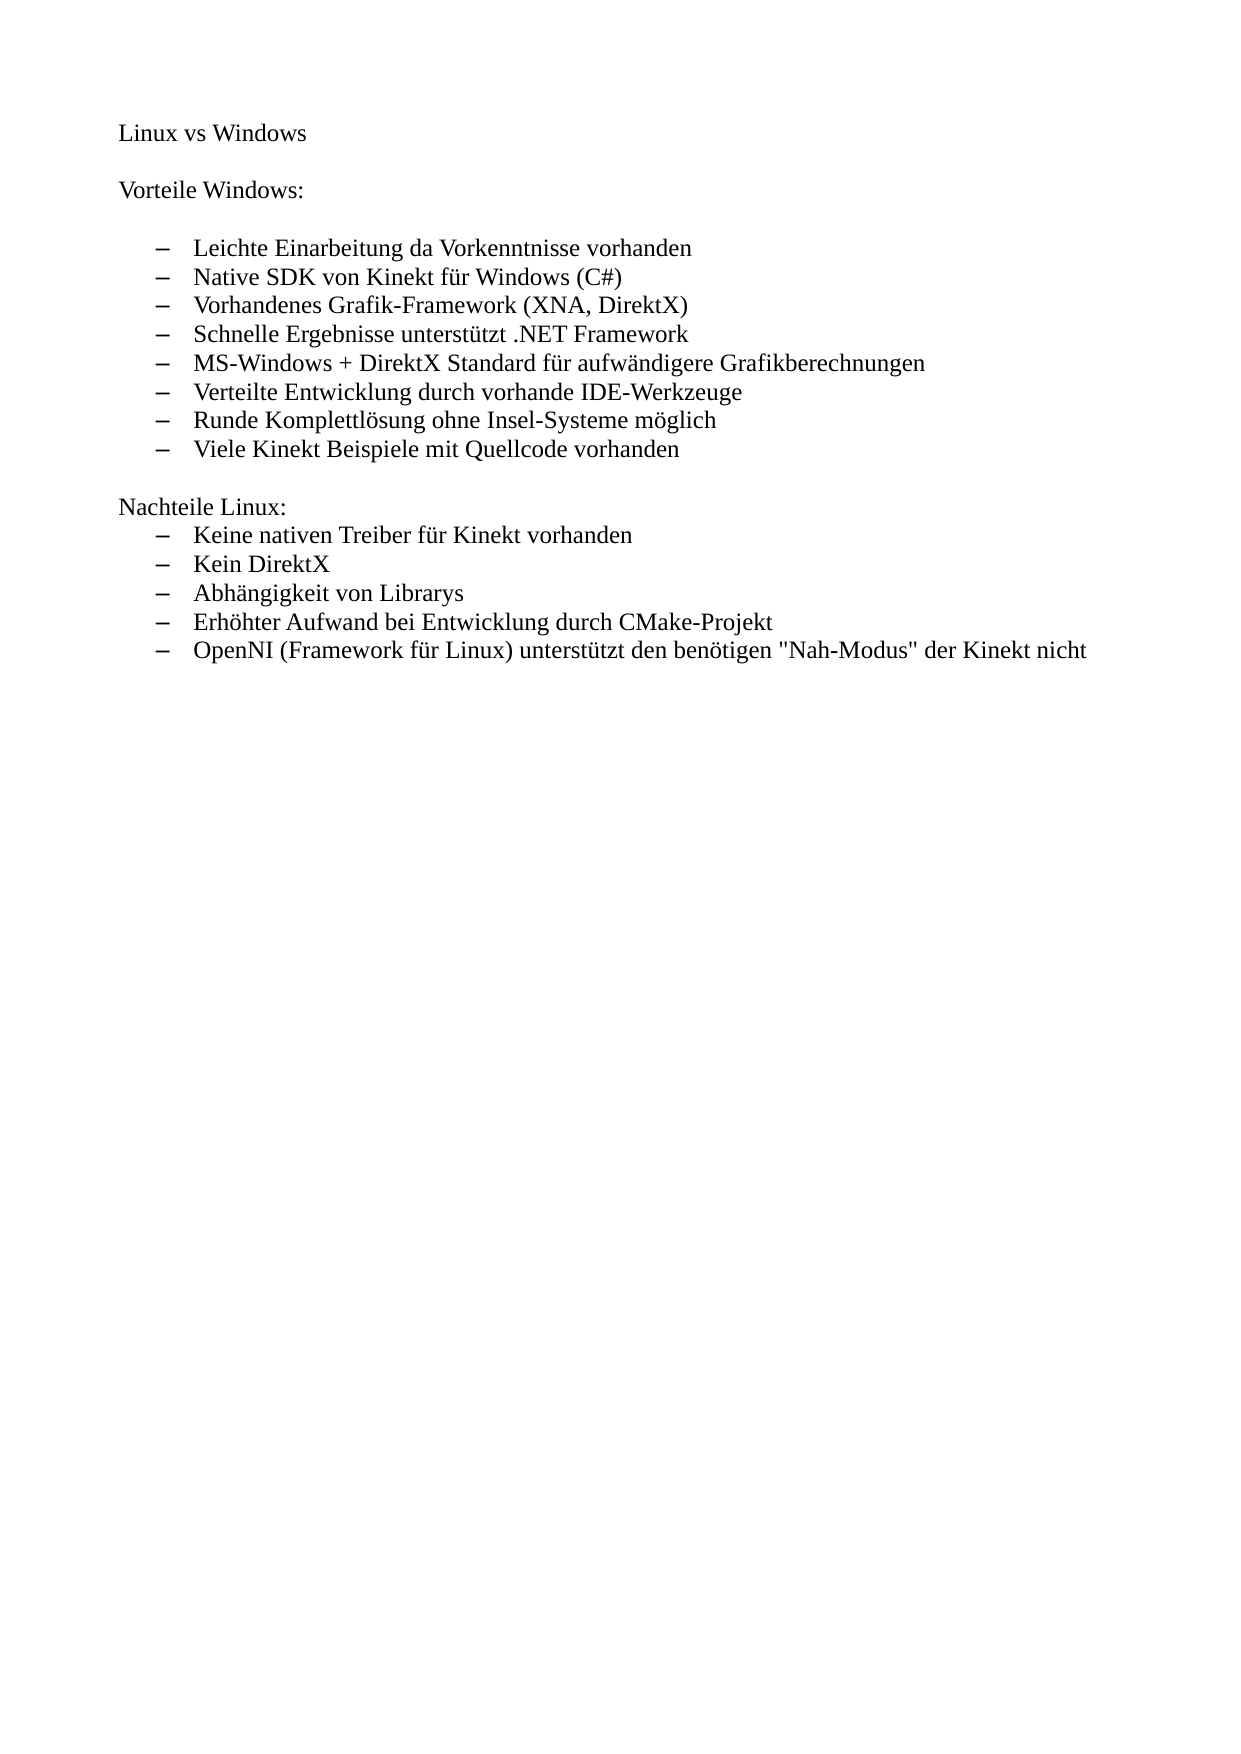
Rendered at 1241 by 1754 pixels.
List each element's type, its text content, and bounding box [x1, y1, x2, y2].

list Viele Kinekt Beispiele mit Quellcode vorhanden [156, 434, 1122, 463]
text Vorteile Windows: [118, 176, 1122, 204]
list Verteilte Entwicklung durch vorhande IDE-Werkzeuge [156, 377, 1122, 406]
list Erhöhter Aufwand bei Entwicklung durch CMake-Projekt [156, 607, 1122, 636]
text Linux vs Windows [118, 118, 1122, 147]
list Runde Komplettlösung ohne Insel-Systeme möglich [156, 406, 1122, 434]
list Native SDK von Kinekt für Windows (C#) [156, 262, 1122, 291]
list Abhängigkeit von Librarys [156, 578, 1122, 607]
list Vorhandenes Grafik-Framework (XNA, DirektX) [156, 291, 1122, 319]
list Keine nativen Treiber für Kinekt vorhanden [156, 521, 1122, 549]
list Kein DirektX [156, 549, 1122, 578]
list OpenNI (Framework für Linux) unterstützt den benötigen "Nah-Modus" der Kinekt nicht [156, 636, 1122, 664]
list MS-Windows + DirektX Standard für aufwändigere Grafikberechnungen [156, 348, 1122, 377]
list Schnelle Ergebnisse unterstützt .NET Framework [156, 319, 1122, 348]
text Nachteile Linux: [118, 492, 1122, 521]
list Leichte Einarbeitung da Vorkenntnisse vorhanden [156, 233, 1122, 262]
